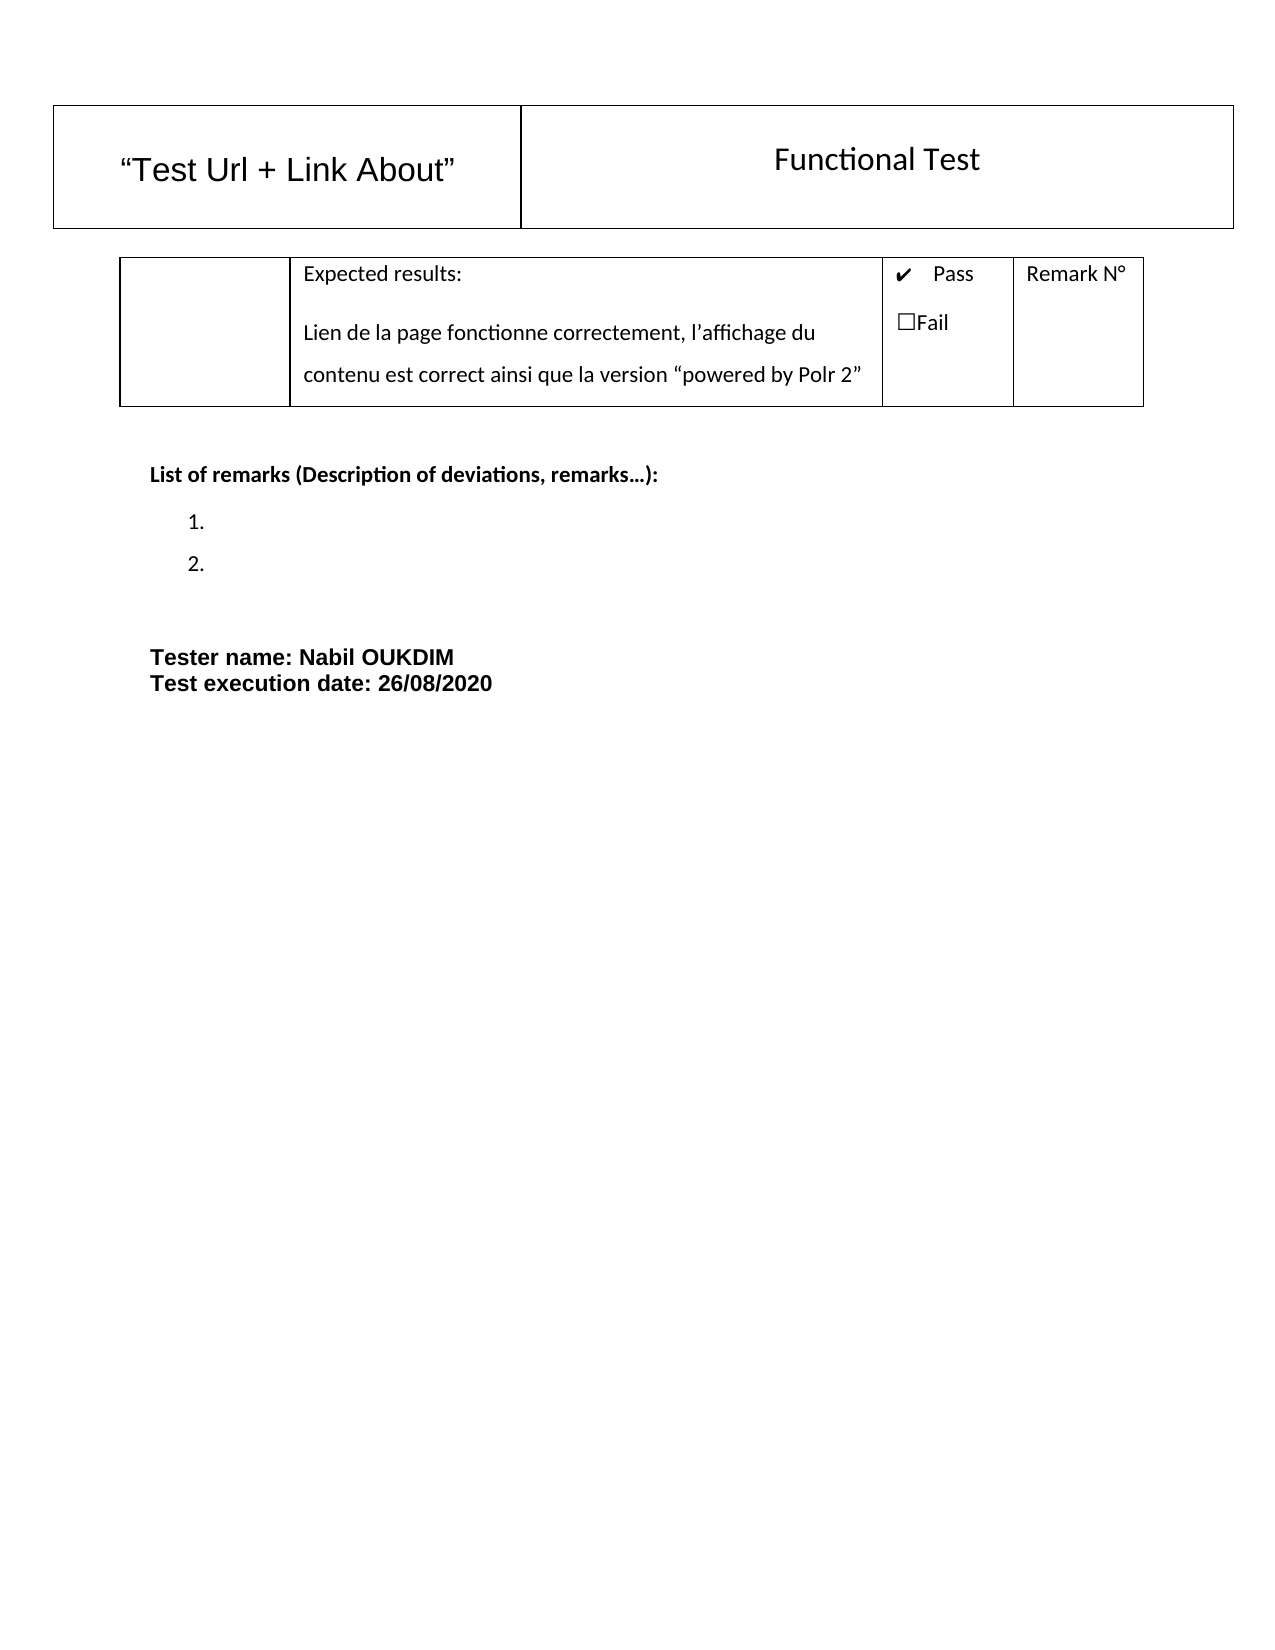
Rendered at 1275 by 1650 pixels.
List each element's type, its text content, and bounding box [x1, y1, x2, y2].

text Tester name: Nabil OUKDIM [150, 643, 1125, 670]
table_cell Pass ☐Fail [883, 258, 1013, 406]
table_cell [121, 258, 289, 406]
table_cell Expected results: Lien de la page fonctionne correctement, l’affichage du contenu est correct ainsi que la version “powered by Polr 2” [291, 258, 882, 406]
table_cell Remark N° [1014, 258, 1143, 406]
text Test execution date: 26/08/2020 [150, 670, 1125, 696]
text List of remarks (Description of deviations, remarks…): [150, 460, 1125, 488]
